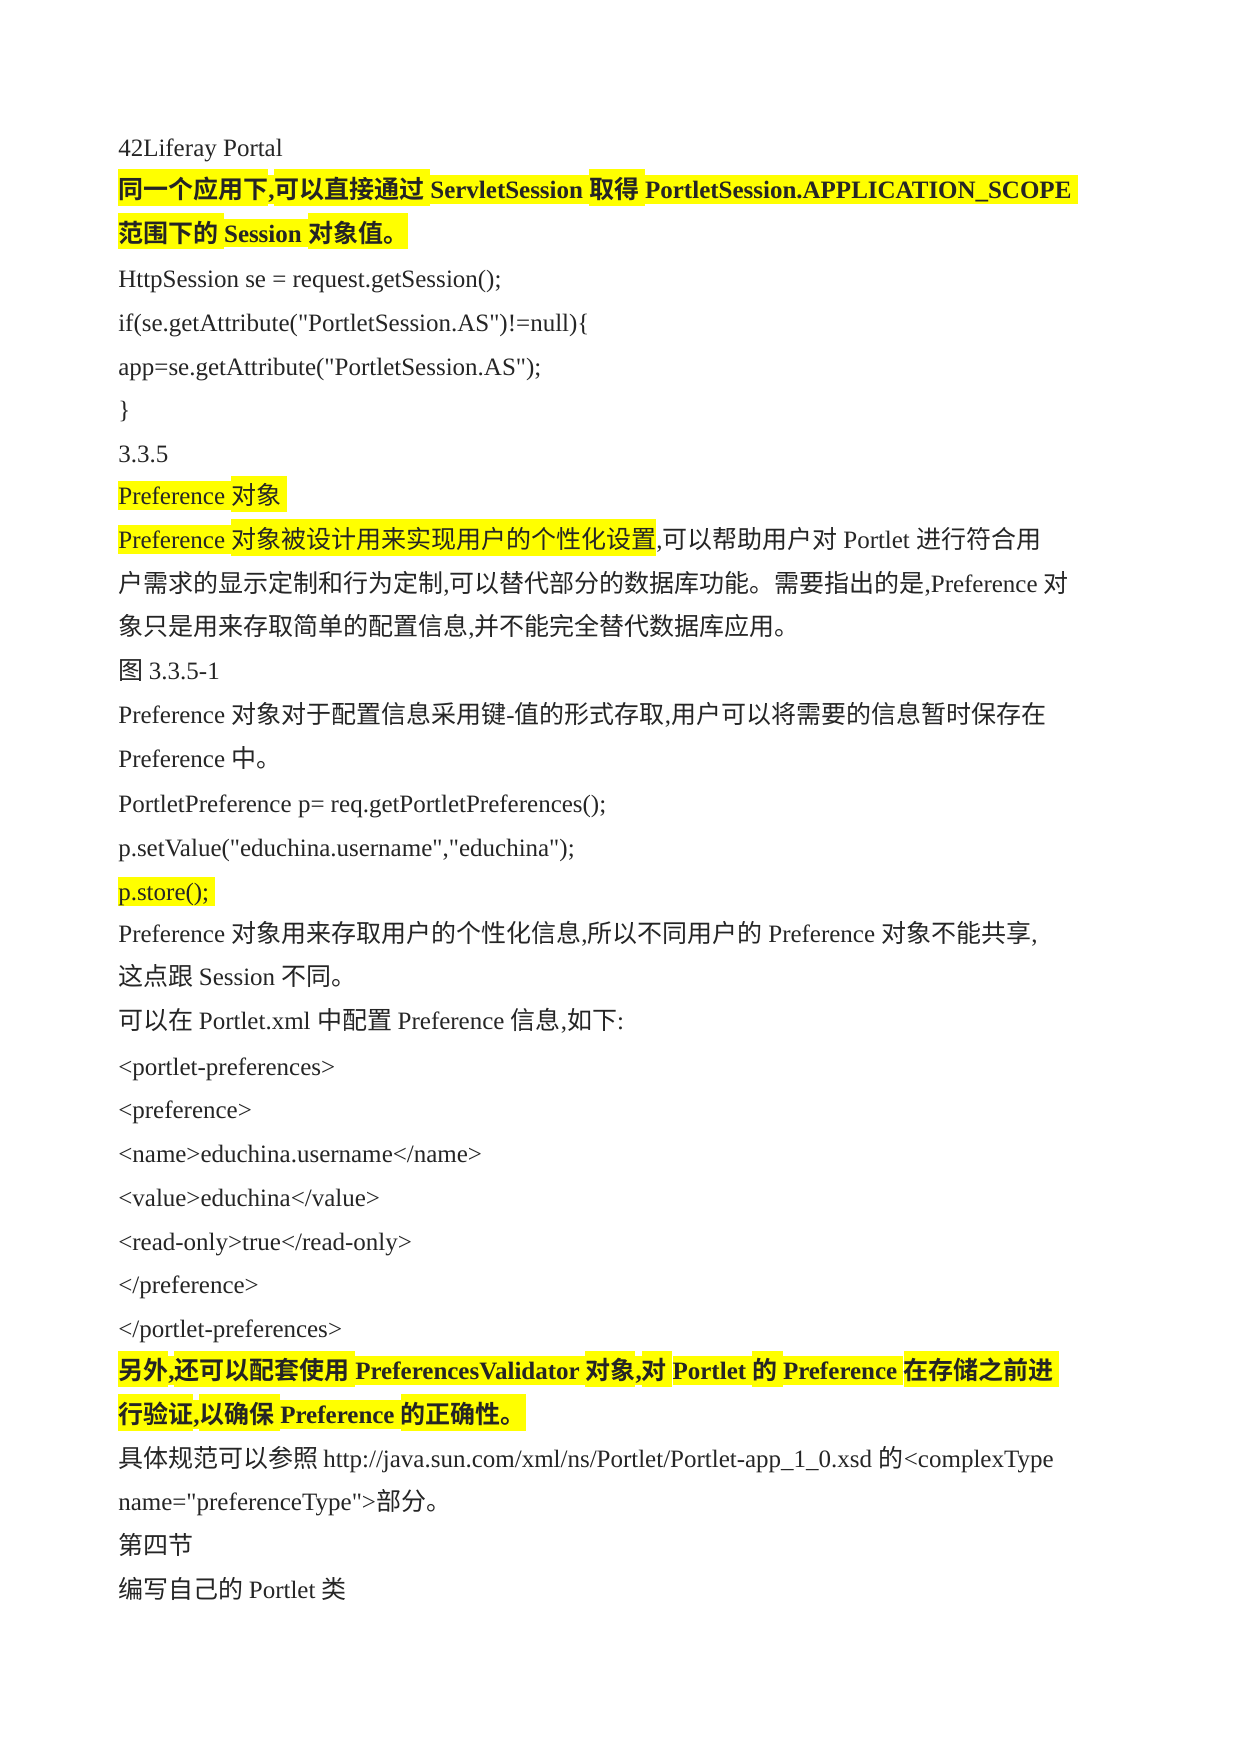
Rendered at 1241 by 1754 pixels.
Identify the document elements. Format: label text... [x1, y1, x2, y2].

text Preference 对象被设计用来实现用户的个性化设置,可以帮助用户对 Portlet 进行符合用 [118, 512, 1122, 556]
text Preference 对象 [118, 468, 1122, 512]
text <name>educhina.username</name> [118, 1124, 1122, 1168]
text <portlet-preferences> [118, 1037, 1122, 1081]
text 户需求的显示定制和行为定制,可以替代部分的数据库功能。需要指出的是,Preference 对 [118, 556, 1122, 599]
text 3.3.5 [118, 424, 1122, 468]
text 图 3.3.5-1 [118, 643, 1122, 687]
text <value>educhina</value> [118, 1168, 1122, 1212]
text 具体规范可以参照http://java.sun.com/xml/ns/Portlet/Portlet-app_1_0.xsd 的<complexType [118, 1431, 1122, 1474]
text p.setValue("educhina.username","educhina"); [118, 818, 1122, 862]
text <preference> [118, 1081, 1122, 1124]
text </preference> [118, 1256, 1122, 1299]
text 范围下的 Session 对象值。 [118, 206, 1122, 249]
text 编写自己的 Portlet 类 [118, 1562, 1122, 1606]
text 可以在 Portlet.xml 中配置 Preference 信息,如下: [118, 993, 1122, 1037]
text Preference 对象用来存取用户的个性化信息,所以不同用户的 Preference 对象不能共享, [118, 906, 1122, 949]
text } [118, 381, 1122, 424]
text name="preferenceType">部分。 [118, 1474, 1122, 1518]
text 象只是用来存取简单的配置信息,并不能完全替代数据库应用。 [118, 599, 1122, 643]
text 42Liferay Portal [118, 118, 1122, 162]
text HttpSession se = request.getSession(); [118, 249, 1122, 293]
text <read-only>true</read-only> [118, 1212, 1122, 1256]
text 这点跟 Session 不同。 [118, 949, 1122, 993]
text 行验证,以确保 Preference 的正确性。 [118, 1387, 1122, 1431]
text Preference 对象对于配置信息采用键-值的形式存取,用户可以将需要的信息暂时保存在 [118, 687, 1122, 731]
text 同一个应用下,可以直接通过 ServletSession 取得 PortletSession.APPLICATION_SCOPE [118, 162, 1122, 206]
text app=se.getAttribute("PortletSession.AS"); [118, 337, 1122, 381]
text 第四节 [118, 1518, 1122, 1562]
text Preference 中。 [118, 731, 1122, 774]
text </portlet-preferences> [118, 1299, 1122, 1343]
text if(se.getAttribute("PortletSession.AS")!=null){ [118, 293, 1122, 337]
text PortletPreference p= req.getPortletPreferences(); [118, 774, 1122, 818]
text p.store(); [118, 862, 1122, 906]
text 另外,还可以配套使用 PreferencesValidator 对象,对 Portlet 的 Preference 在存储之前进 [118, 1343, 1122, 1387]
